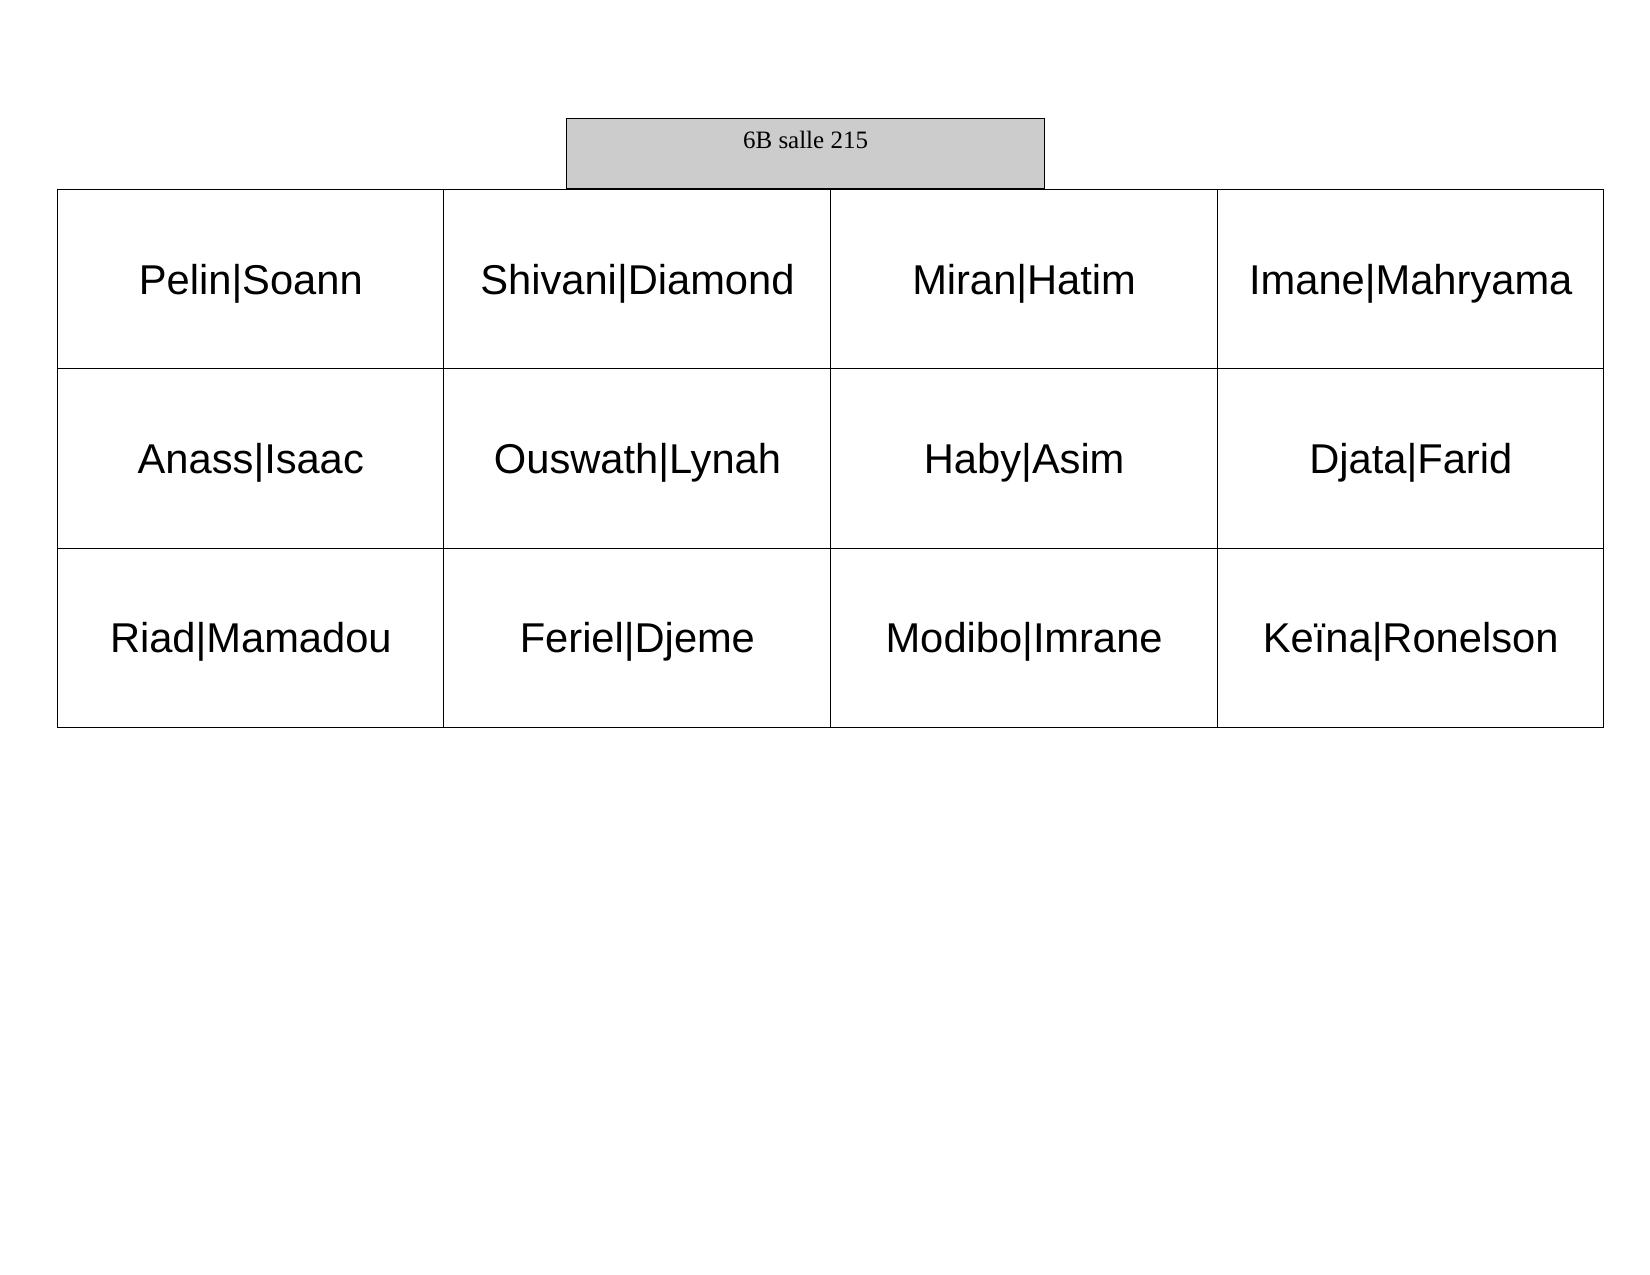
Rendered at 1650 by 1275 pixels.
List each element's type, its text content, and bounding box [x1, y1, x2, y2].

table_header 6B salle 215 [567, 119, 1044, 188]
table_header Imane|Mahryama [1218, 190, 1603, 368]
table_header Shivani|Diamond [444, 190, 830, 368]
table_cell Djata|Farid [1218, 369, 1603, 547]
table_cell Anass|Isaac [58, 369, 443, 547]
table_cell Modibo|Imrane [831, 549, 1217, 727]
table_header Pelin|Soann [58, 190, 443, 368]
table_cell Keïna|Ronelson [1218, 549, 1603, 727]
table_cell Ouswath|Lynah [444, 369, 830, 547]
table_cell Haby|Asim [831, 369, 1217, 547]
table_cell Riad|Mamadou [58, 549, 443, 727]
table_header Miran|Hatim [831, 190, 1217, 368]
table_cell Feriel|Djeme [444, 549, 830, 727]
